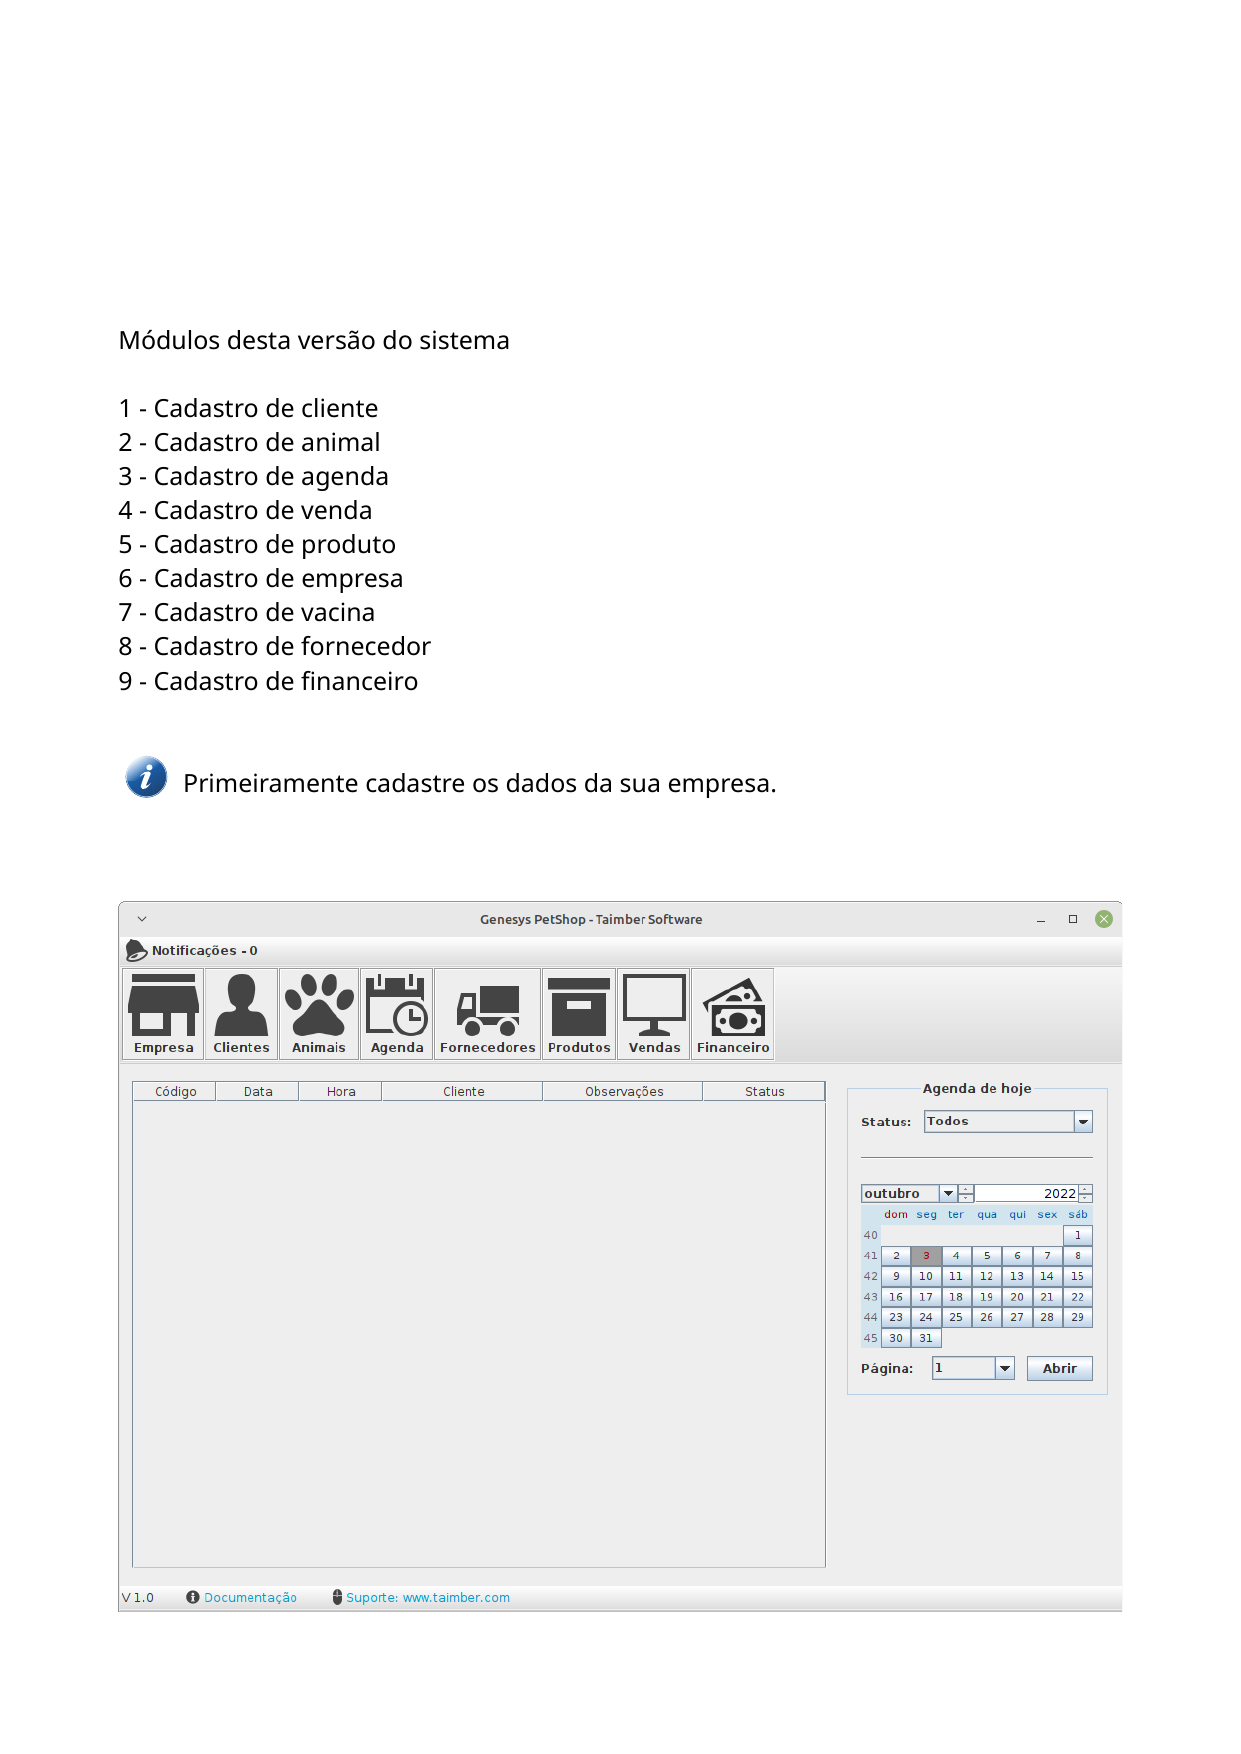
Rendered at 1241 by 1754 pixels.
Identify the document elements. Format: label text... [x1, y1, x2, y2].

text 3 - Cadastro de agenda [118, 459, 1122, 493]
picture [118, 901, 1123, 1612]
text Módulos desta versão do sistema [118, 322, 1122, 357]
text 4 - Cadastro de venda [118, 493, 1122, 527]
text 7 - Cadastro de vacina [118, 595, 1122, 629]
text 9 - Cadastro de financeiro [118, 663, 1122, 697]
text 2 - Cadastro de animal [118, 425, 1122, 459]
text 1 - Cadastro de cliente [118, 391, 1122, 425]
text 8 - Cadastro de fornecedor [118, 629, 1122, 663]
text 6 - Cadastro de empresa [118, 561, 1122, 595]
text Primeiramente cadastre os dados da sua empresa. [118, 765, 1122, 799]
text 5 - Cadastro de produto [118, 527, 1122, 561]
